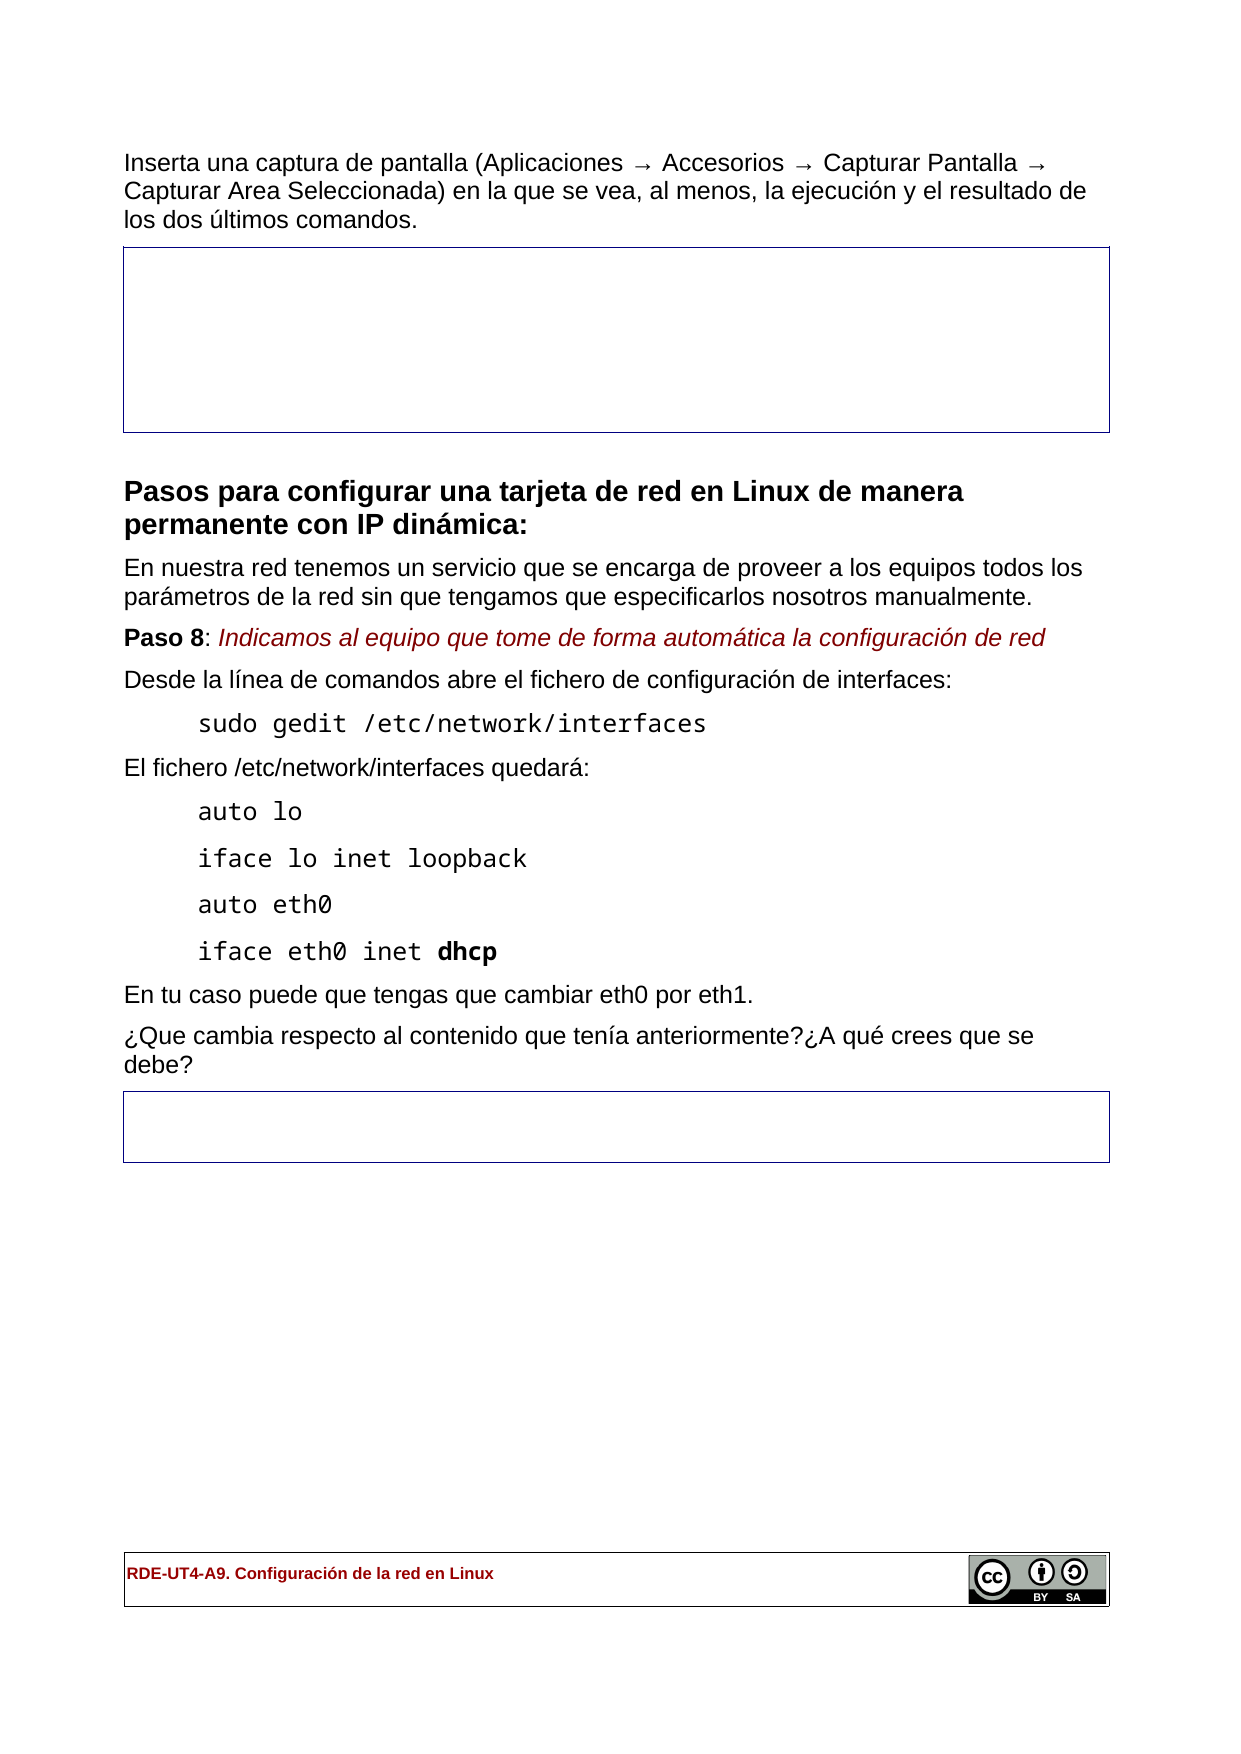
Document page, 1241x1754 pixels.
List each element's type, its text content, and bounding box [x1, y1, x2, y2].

picture [968, 1555, 1107, 1604]
text En nuestra red tenemos un servicio que se encarga de proveer a los equipos todos los parámetros de la red sin que tengamos que especificarlos nosotros manualmente. [123, 553, 1109, 611]
text Paso 8: Indicamos al equipo que tome de forma automática la configuración de red [123, 623, 1109, 652]
text En tu caso puede que tengas que cambiar eth0 por eth1. [123, 980, 1109, 1009]
table_header [124, 248, 1109, 431]
text ¿Que cambia respecto al contenido que tenía anteriormente?¿A qué crees que se debe? [123, 1021, 1109, 1079]
text Pasos para configurar una tarjeta de red en Linux de manera permanente con IP dinámica: [123, 474, 1109, 541]
text Inserta una captura de pantalla (Aplicaciones → Accesorios → Capturar Pantalla → Capturar Area Seleccionada) en la que se vea, al menos, la ejecución y el resultado de los dos últimos comandos. [123, 148, 1109, 234]
text iface eth0 inet dhcp [197, 933, 1109, 967]
text auto eth0 [197, 887, 1109, 921]
table_header [124, 1092, 1109, 1161]
text auto lo [197, 794, 1109, 828]
text sudo gedit /etc/network/interfaces [197, 706, 1109, 740]
text Desde la línea de comandos abre el fichero de configuración de interfaces: [123, 665, 1109, 693]
text El fichero /etc/network/interfaces quedará: [123, 752, 1109, 781]
text iface lo inet loopback [197, 840, 1109, 874]
